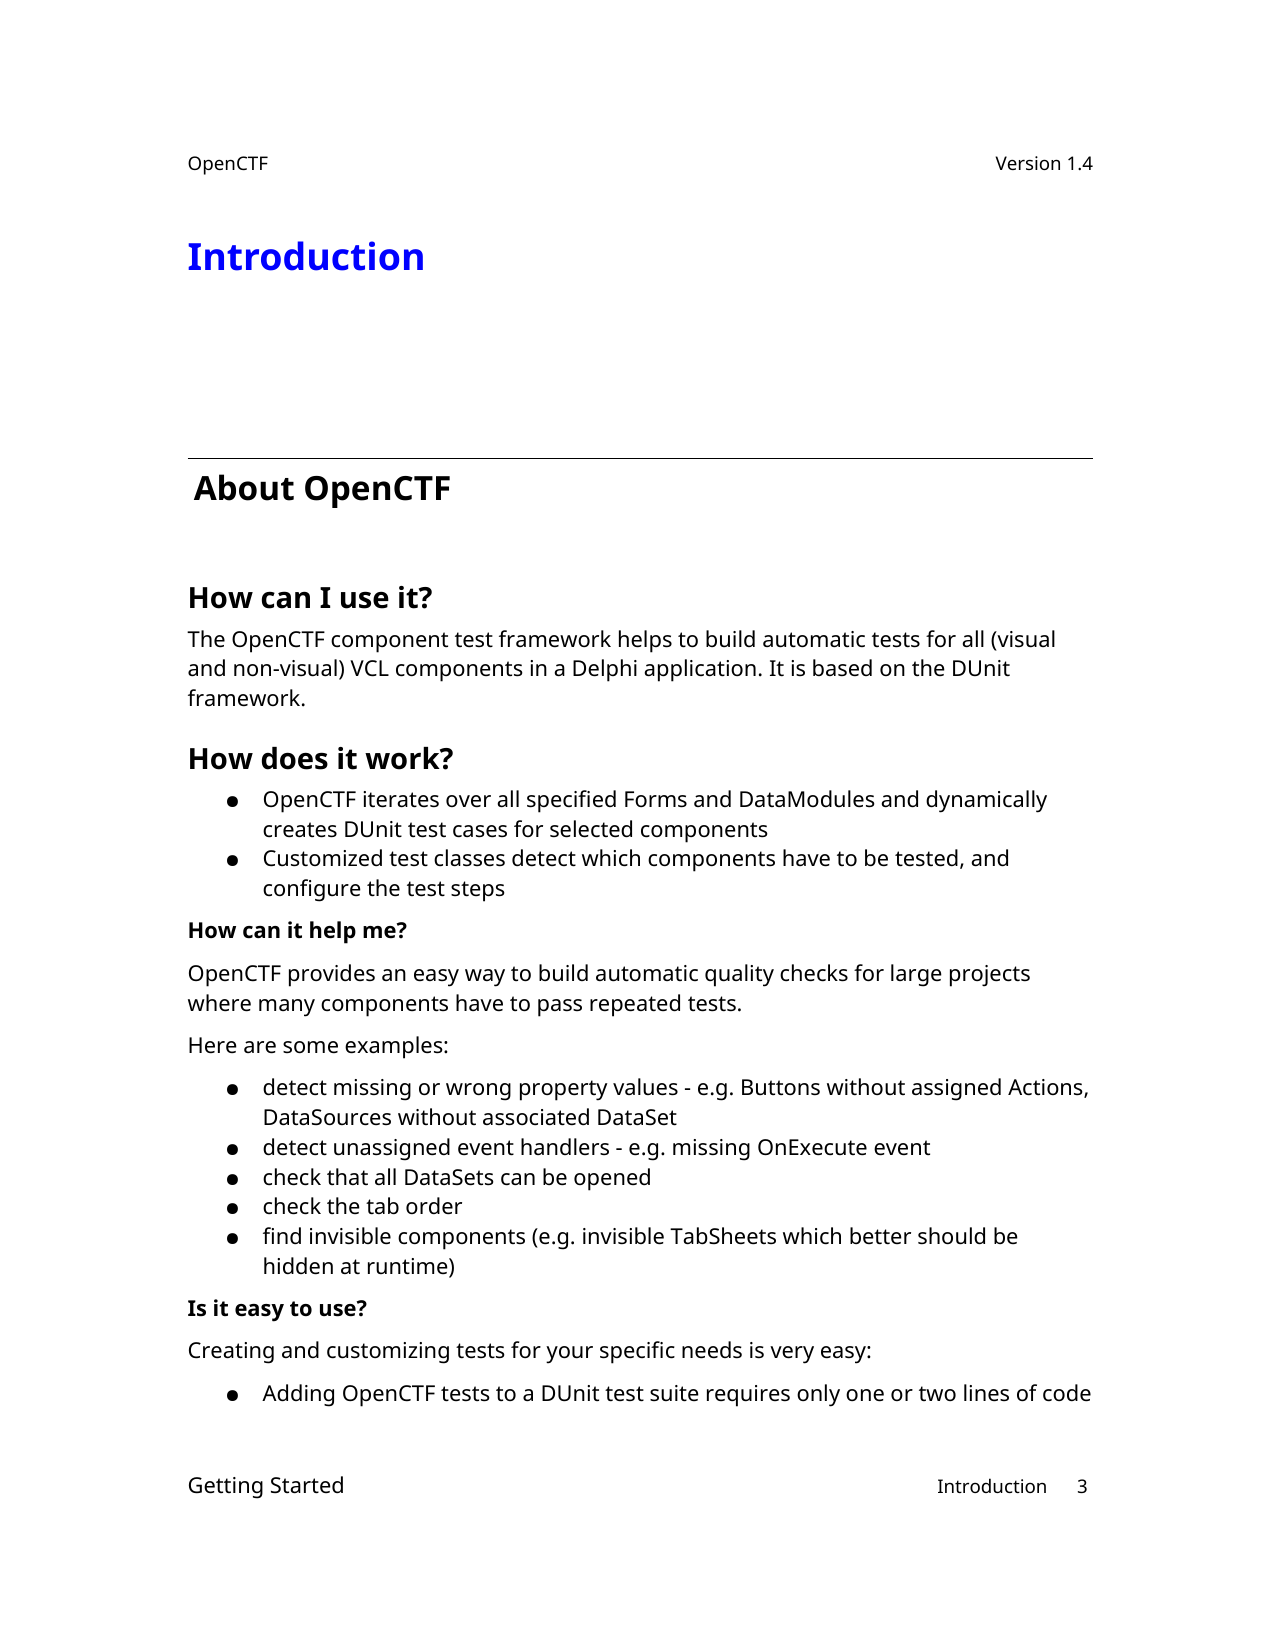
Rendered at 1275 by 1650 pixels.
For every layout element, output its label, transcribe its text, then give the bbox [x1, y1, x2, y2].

list check the tab order [225, 1191, 1093, 1221]
text The OpenCTF component test framework helps to build automatic tests for all (visual and non-visual) VCL components in a Delphi application. It is based on the DUnit framework. [187, 623, 1093, 713]
list detect missing or wrong property values - e.g. Buttons without assigned Actions, DataSources without associated DataSet [225, 1072, 1093, 1132]
text Here are some examples: [187, 1030, 1093, 1060]
subtitle Introduction [187, 230, 1093, 281]
list Adding OpenCTF tests to a DUnit test suite requires only one or two lines of code [225, 1378, 1093, 1408]
list detect unassigned event handlers - e.g. missing OnExecute event [225, 1132, 1093, 1162]
text How can it help me? [187, 916, 1093, 945]
text OpenCTF provides an easy way to build automatic quality checks for large projects where many components have to pass repeated tests. [187, 958, 1093, 1017]
list Customized test classes detect which components have to be tested, and configure the test steps [225, 843, 1093, 903]
subtitle About OpenCTF [187, 459, 1093, 516]
list find invisible components (e.g. invisible TabSheets which better should be hidden at runtime) [225, 1221, 1093, 1281]
list OpenCTF iterates over all specified Forms and DataModules and dynamically creates DUnit test cases for selected components [225, 784, 1093, 843]
text Is it easy to use? [187, 1293, 1093, 1323]
subtitle How does it work? [187, 738, 1093, 778]
subtitle How can I use it? [187, 578, 1093, 617]
list check that all DataSets can be opened [225, 1162, 1093, 1191]
text Creating and customizing tests for your specific needs is very easy: [187, 1336, 1093, 1365]
